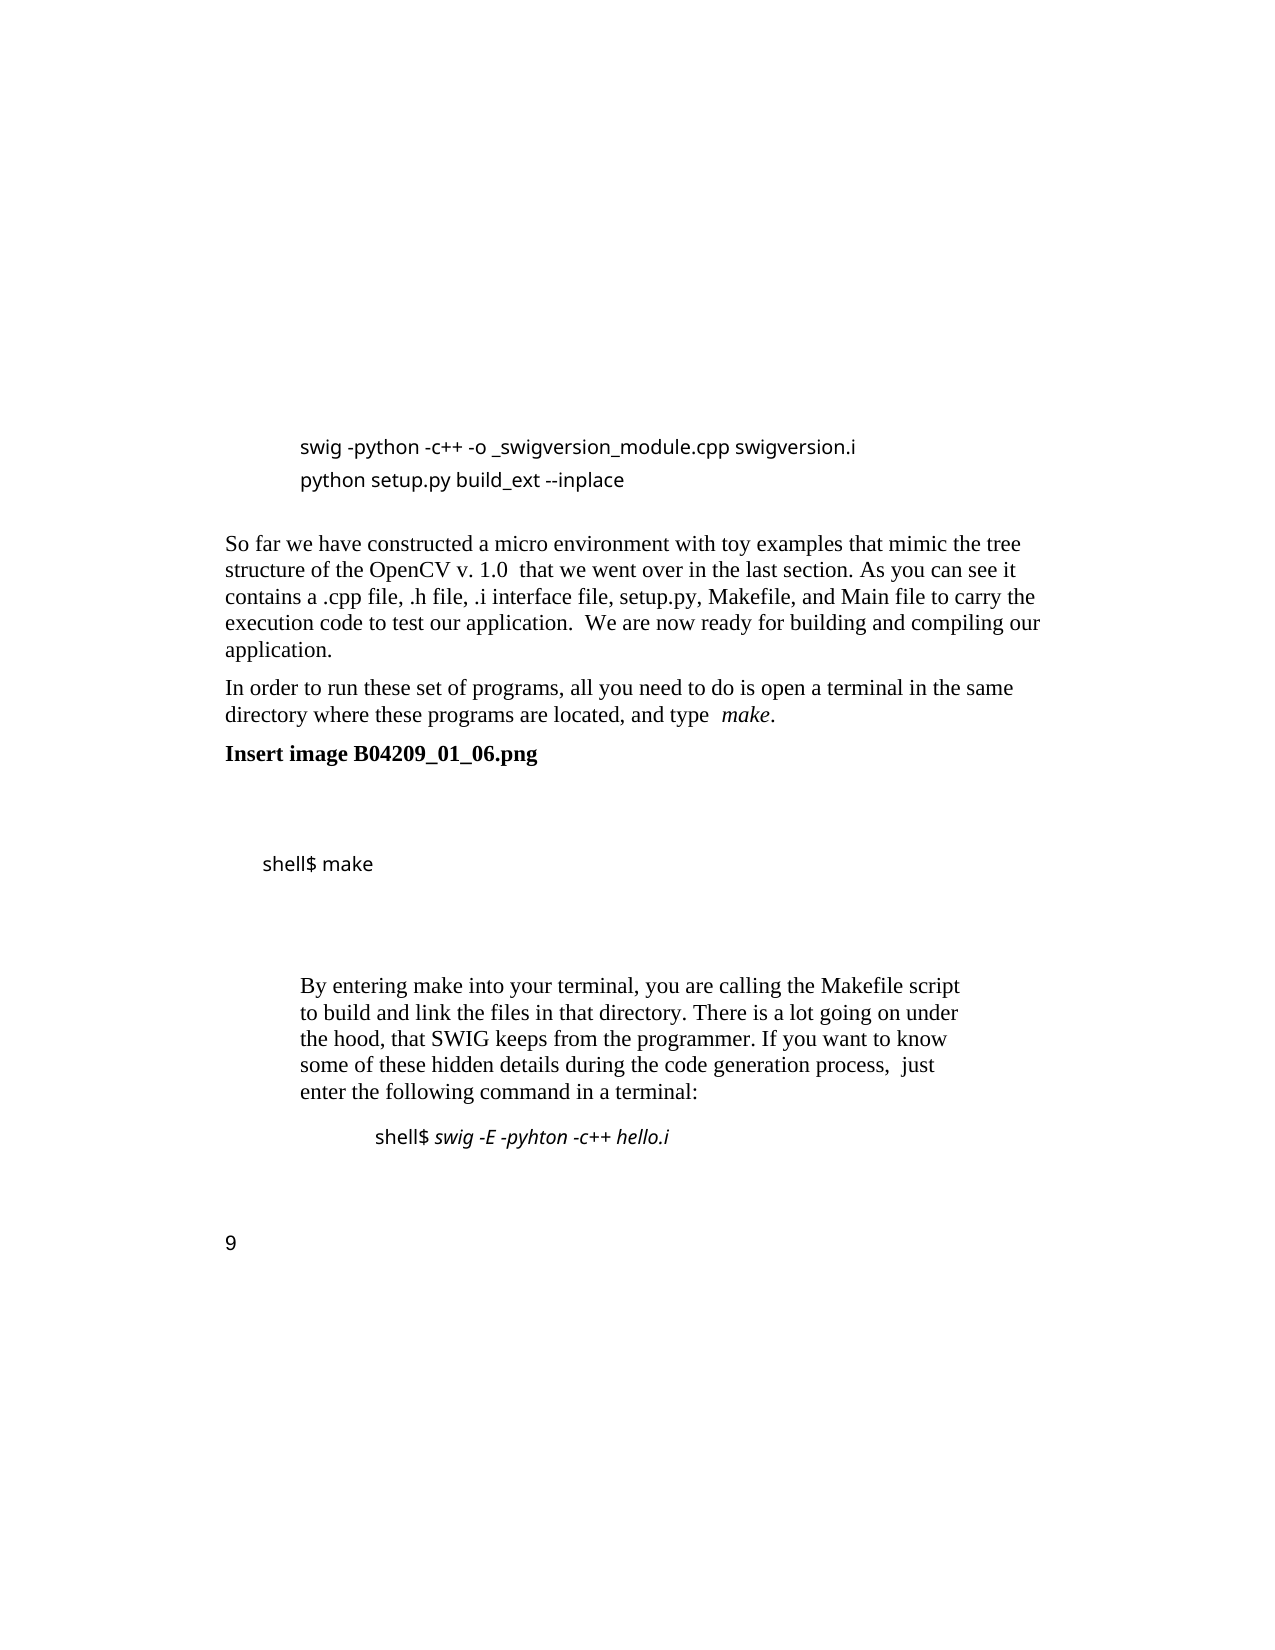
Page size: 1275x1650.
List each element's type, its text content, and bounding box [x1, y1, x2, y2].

text python setup.py build_ext --inplace [262, 466, 1050, 493]
text By entering make into your terminal, you are calling the Makefile script to build and link the files in that directory. There is a lot going on under the hood, that SWIG keeps from the programmer. If you want to know some of these hidden details during the code generation process, just enter the following command in a terminal: [225, 972, 975, 1104]
text shell$ swig -E -pyhton -c++ hello.i [262, 1123, 1050, 1150]
text swig -python -c++ -o _swigversion_module.cpp swigversion.i [262, 434, 1050, 461]
text shell$ make [262, 850, 1050, 877]
text Insert image B04209_01_06.png [225, 740, 1050, 766]
text In order to run these set of programs, all you need to do is open a terminal in the same directory where these programs are located, and type make. [225, 674, 1050, 727]
text So far we have constructed a micro environment with toy examples that mimic the tree structure of the OpenCV v. 1.0 that we went over in the last section. As you can see it contains a .cpp file, .h file, .i interface file, setup.py, Makefile, and Main file to carry the execution code to test our application. We are now ready for building and compiling our application. [225, 530, 1050, 662]
